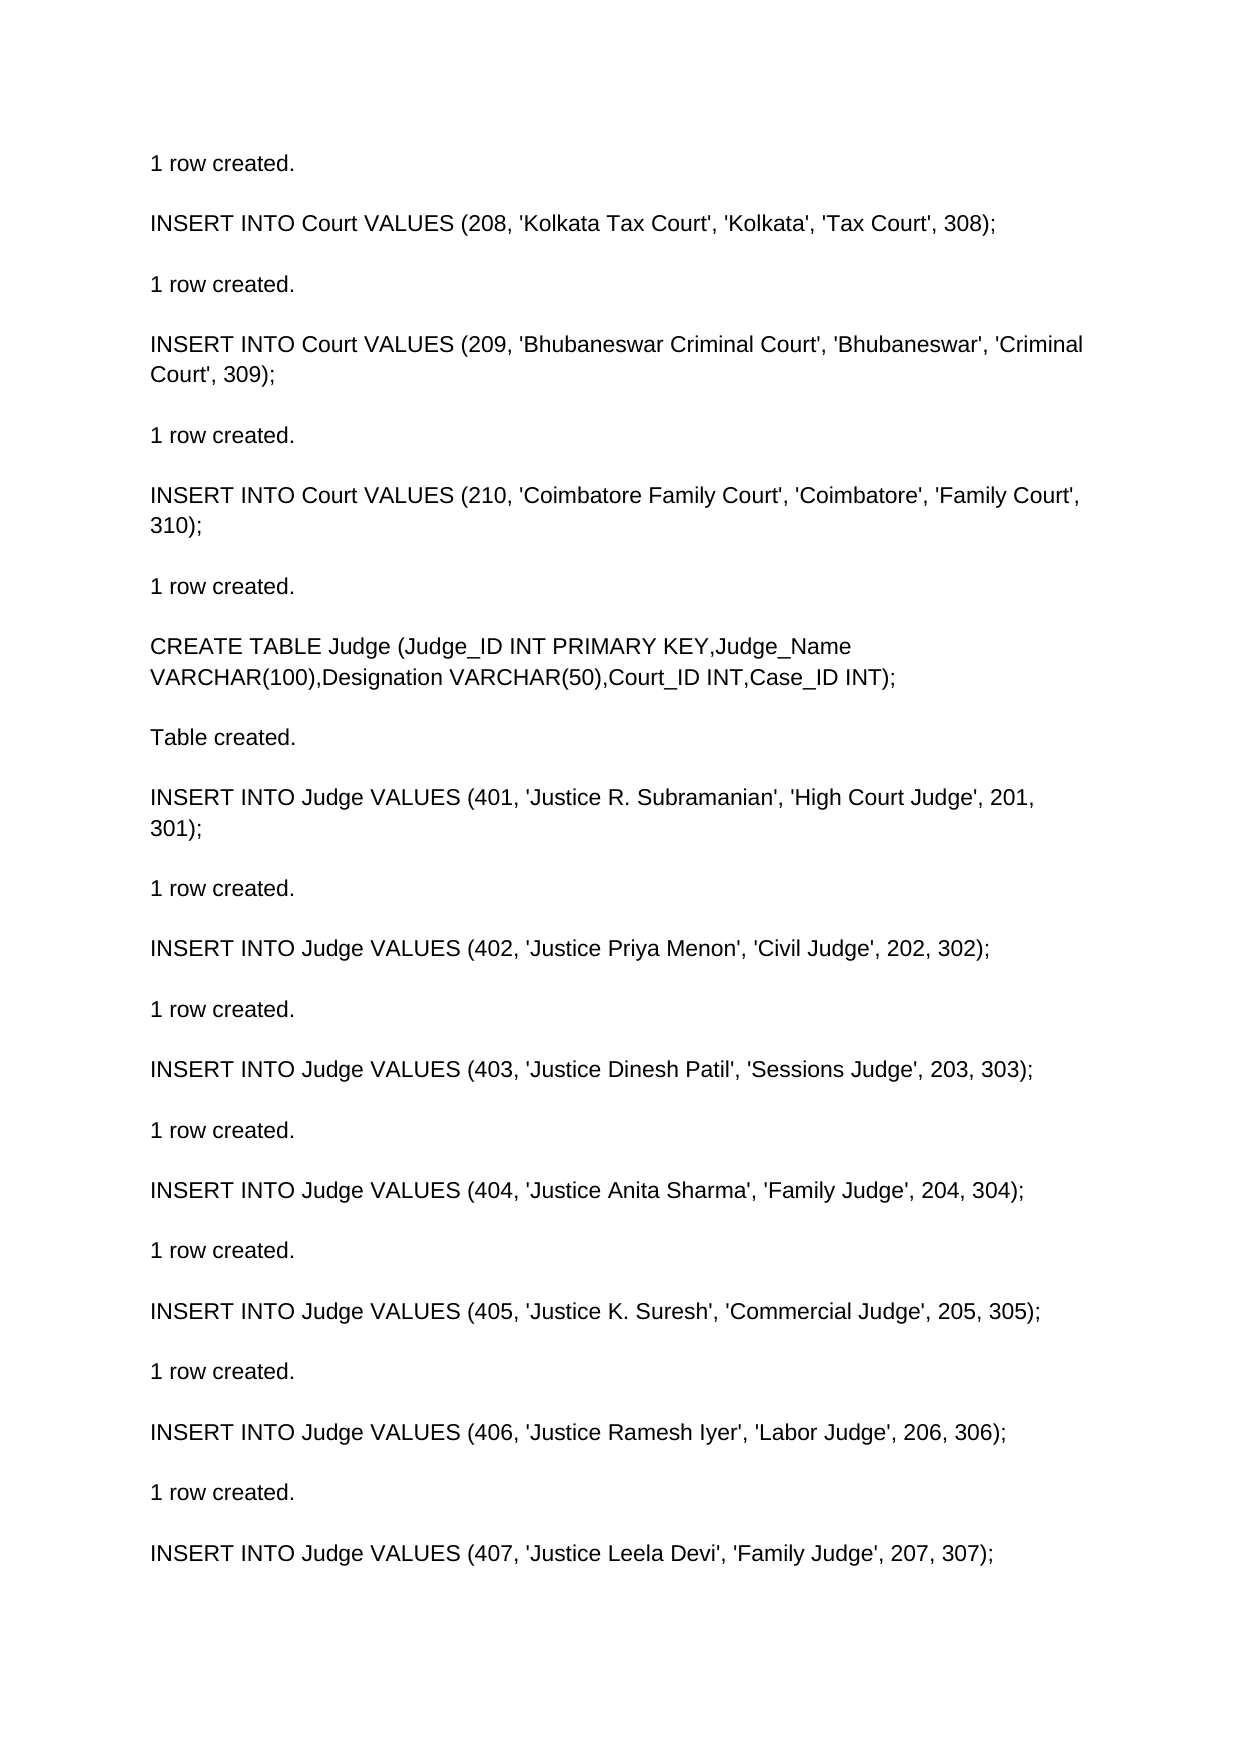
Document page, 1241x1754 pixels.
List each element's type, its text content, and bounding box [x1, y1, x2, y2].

text INSERT INTO Judge VALUES (405, 'Justice K. Suresh', 'Commercial Judge', 205, 305); [150, 1298, 1090, 1324]
text INSERT INTO Court VALUES (208, 'Kolkata Tax Court', 'Kolkata', 'Tax Court', 308); [150, 210, 1090, 237]
text INSERT INTO Judge VALUES (407, 'Justice Leela Devi', 'Family Judge', 207, 307); [150, 1539, 1090, 1566]
text INSERT INTO Judge VALUES (401, 'Justice R. Subramanian', 'High Court Judge', 201, 301); [150, 784, 1090, 841]
text 1 row created. [150, 573, 1090, 599]
text INSERT INTO Judge VALUES (402, 'Justice Priya Menon', 'Civil Judge', 202, 302); [150, 935, 1090, 962]
text 1 row created. [150, 996, 1090, 1022]
text 1 row created. [150, 1237, 1090, 1264]
text 1 row created. [150, 150, 1090, 176]
text INSERT INTO Judge VALUES (406, 'Justice Ramesh Iyer', 'Labor Judge', 206, 306); [150, 1419, 1090, 1445]
text CREATE TABLE Judge (Judge_ID INT PRIMARY KEY,Judge_Name VARCHAR(100),Designation VARCHAR(50),Court_ID INT,Case_ID INT); [150, 633, 1090, 690]
text INSERT INTO Court VALUES (209, 'Bhubaneswar Criminal Court', 'Bhubaneswar', 'Criminal Court', 309); [150, 331, 1090, 388]
text 1 row created. [150, 1117, 1090, 1143]
text INSERT INTO Judge VALUES (403, 'Justice Dinesh Patil', 'Sessions Judge', 203, 303); [150, 1056, 1090, 1083]
text 1 row created. [150, 271, 1090, 297]
text 1 row created. [150, 1479, 1090, 1506]
text INSERT INTO Court VALUES (210, 'Coimbatore Family Court', 'Coimbatore', 'Family Court', 310); [150, 482, 1090, 539]
text 1 row created. [150, 1358, 1090, 1385]
text Table created. [150, 724, 1090, 750]
text 1 row created. [150, 875, 1090, 901]
text 1 row created. [150, 422, 1090, 448]
text INSERT INTO Judge VALUES (404, 'Justice Anita Sharma', 'Family Judge', 204, 304); [150, 1177, 1090, 1203]
